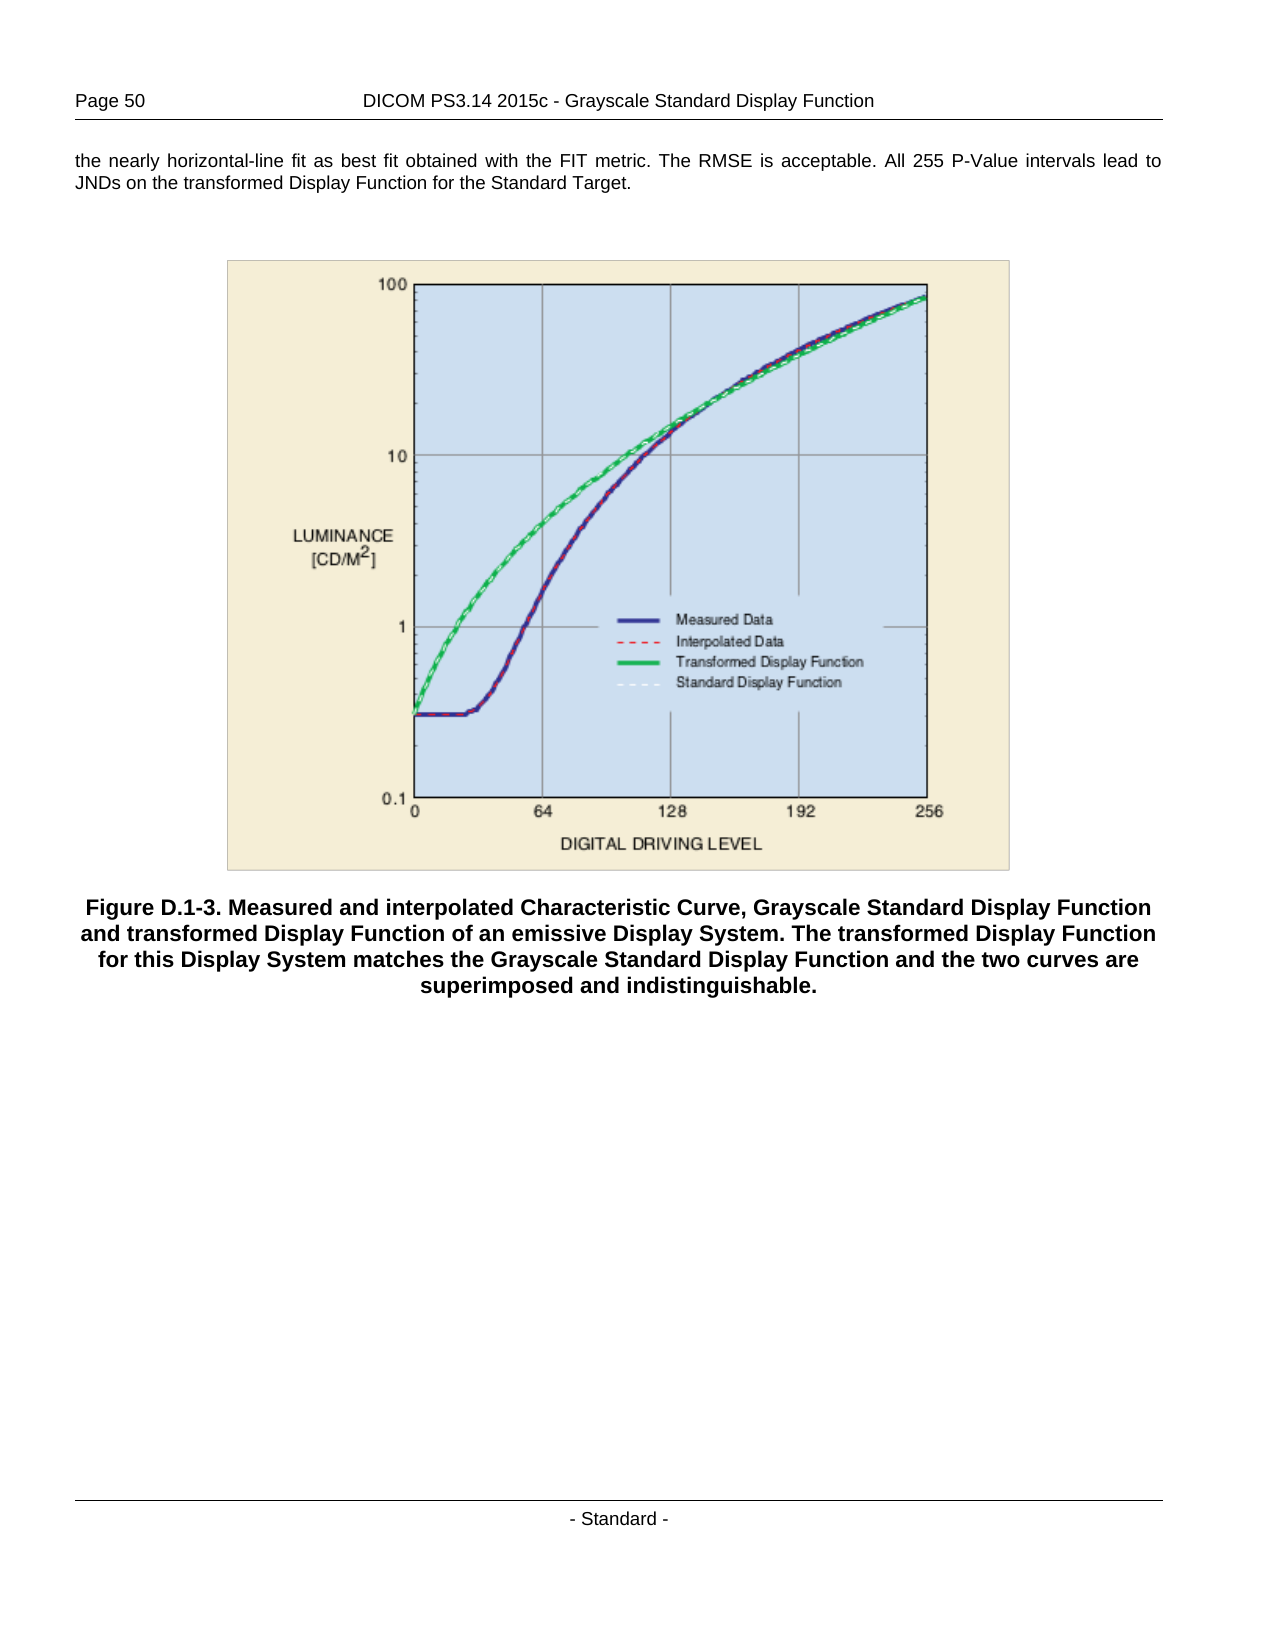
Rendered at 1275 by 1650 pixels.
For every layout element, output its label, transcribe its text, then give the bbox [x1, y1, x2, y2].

picture [226, 259, 1011, 872]
text the nearly horizontal-line fit as best fit obtained with the FIT metric. The RMSE is acceptable. All 255 P-Value intervals lead to JNDs on the transformed Display Function for the Standard Target. [75, 150, 1162, 193]
text Figure D.1-3. Measured and interpolated Characteristic Curve, Grayscale Standard Display Function and transformed Display Function of an emissive Display System. The transformed Display Function for this Display System matches the Grayscale Standard Display Function and the two curves are superimposed and indistinguishable. [75, 894, 1162, 998]
